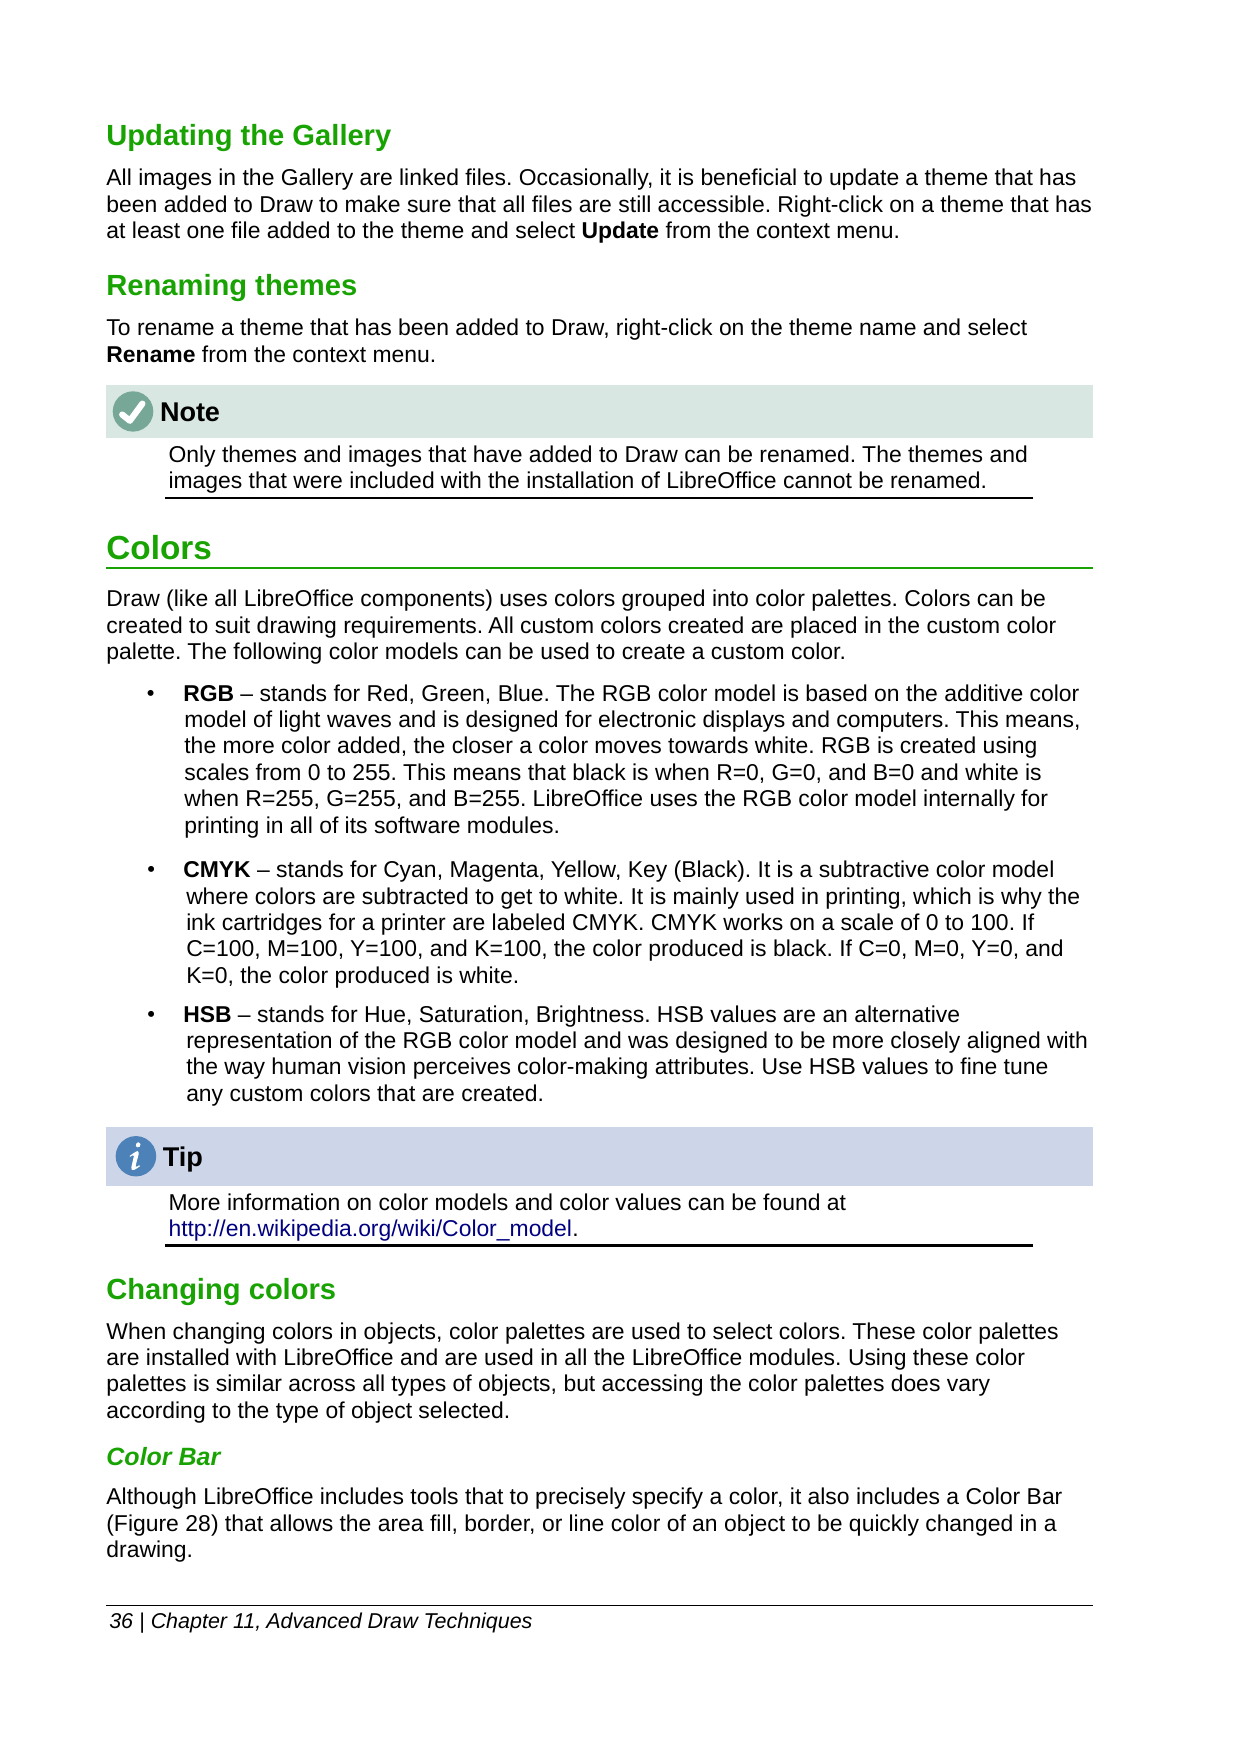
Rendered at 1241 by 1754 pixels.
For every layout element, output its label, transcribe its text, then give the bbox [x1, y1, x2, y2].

list RGB – stands for Red, Green, Blue. The RGB color model is based on the additive color model of light waves and is designed for electronic displays and computers. This means, the more color added, the closer a color moves towards white. RGB is created using scales from 0 to 255. This means that black is when R=0, G=0, and B=0 and white is when R=255, G=255, and B=255. LibreOffice uses the RGB color model internally for printing in all of its software modules. [144, 677, 1093, 841]
text When changing colors in objects, color palettes are used to select colors. These color palettes are installed with LibreOffice and are used in all the LibreOffice modules. Using these color palettes is similar across all types of objects, but accessing the color palettes does vary according to the type of object selected. [106, 1318, 1093, 1423]
text All images in the Gallery are linked files. Occasionally, it is beneficial to update a theme that has been added to Draw to make sure that all files are still accessible. Right-click on a theme that has at least one file added to the theme and select Update from the context menu. [106, 164, 1093, 243]
text Draw (like all LibreOffice components) uses colors grouped into color palettes. Colors can be created to suit drawing requirements. All custom colors created are placed in the custom color palette. The following color models can be used to create a custom color. [106, 585, 1093, 664]
subtitle Note [106, 385, 1093, 438]
text Although LibreOffice includes tools that to precisely specify a color, it also includes a Color Bar (Figure 28) that allows the area fill, border, or line color of an object to be quickly changed in a drawing. [106, 1483, 1093, 1562]
subtitle Tip [106, 1127, 1093, 1186]
text To rename a theme that has been added to Draw, right-click on the theme name and select Rename from the context menu. [106, 314, 1093, 367]
subtitle Color Bar [106, 1442, 1093, 1471]
subtitle Changing colors [106, 1272, 1093, 1305]
subtitle Colors [106, 528, 1093, 567]
list HSB – stands for Hue, Saturation, Brightness. HSB values are an alternative representation of the RGB color model and was designed to be more closely aligned with the way human vision perceives color-making attributes. Use HSB values to fine tune any custom colors that are created. [144, 998, 1093, 1109]
text Only themes and images that have added to Draw can be renamed. The themes and images that were included with the installation of LibreOffice cannot be renamed. [165, 438, 1033, 497]
subtitle Renaming themes [106, 268, 1093, 302]
text More information on color models and color values can be found at http://en.wikipedia.org/wiki/Color_model. [165, 1186, 1033, 1244]
list CMYK – stands for Cyan, Magenta, Yellow, Key (Black). It is a subtractive color model where colors are subtracted to get to white. It is mainly used in printing, which is why the ink cartridges for a printer are labeled CMYK. CMYK works on a scale of 0 to 100. If C=100, M=100, Y=100, and K=100, the color produced is black. If C=0, M=0, Y=0, and K=0, the color produced is white. [144, 853, 1093, 988]
subtitle Updating the Gallery [106, 118, 1093, 152]
